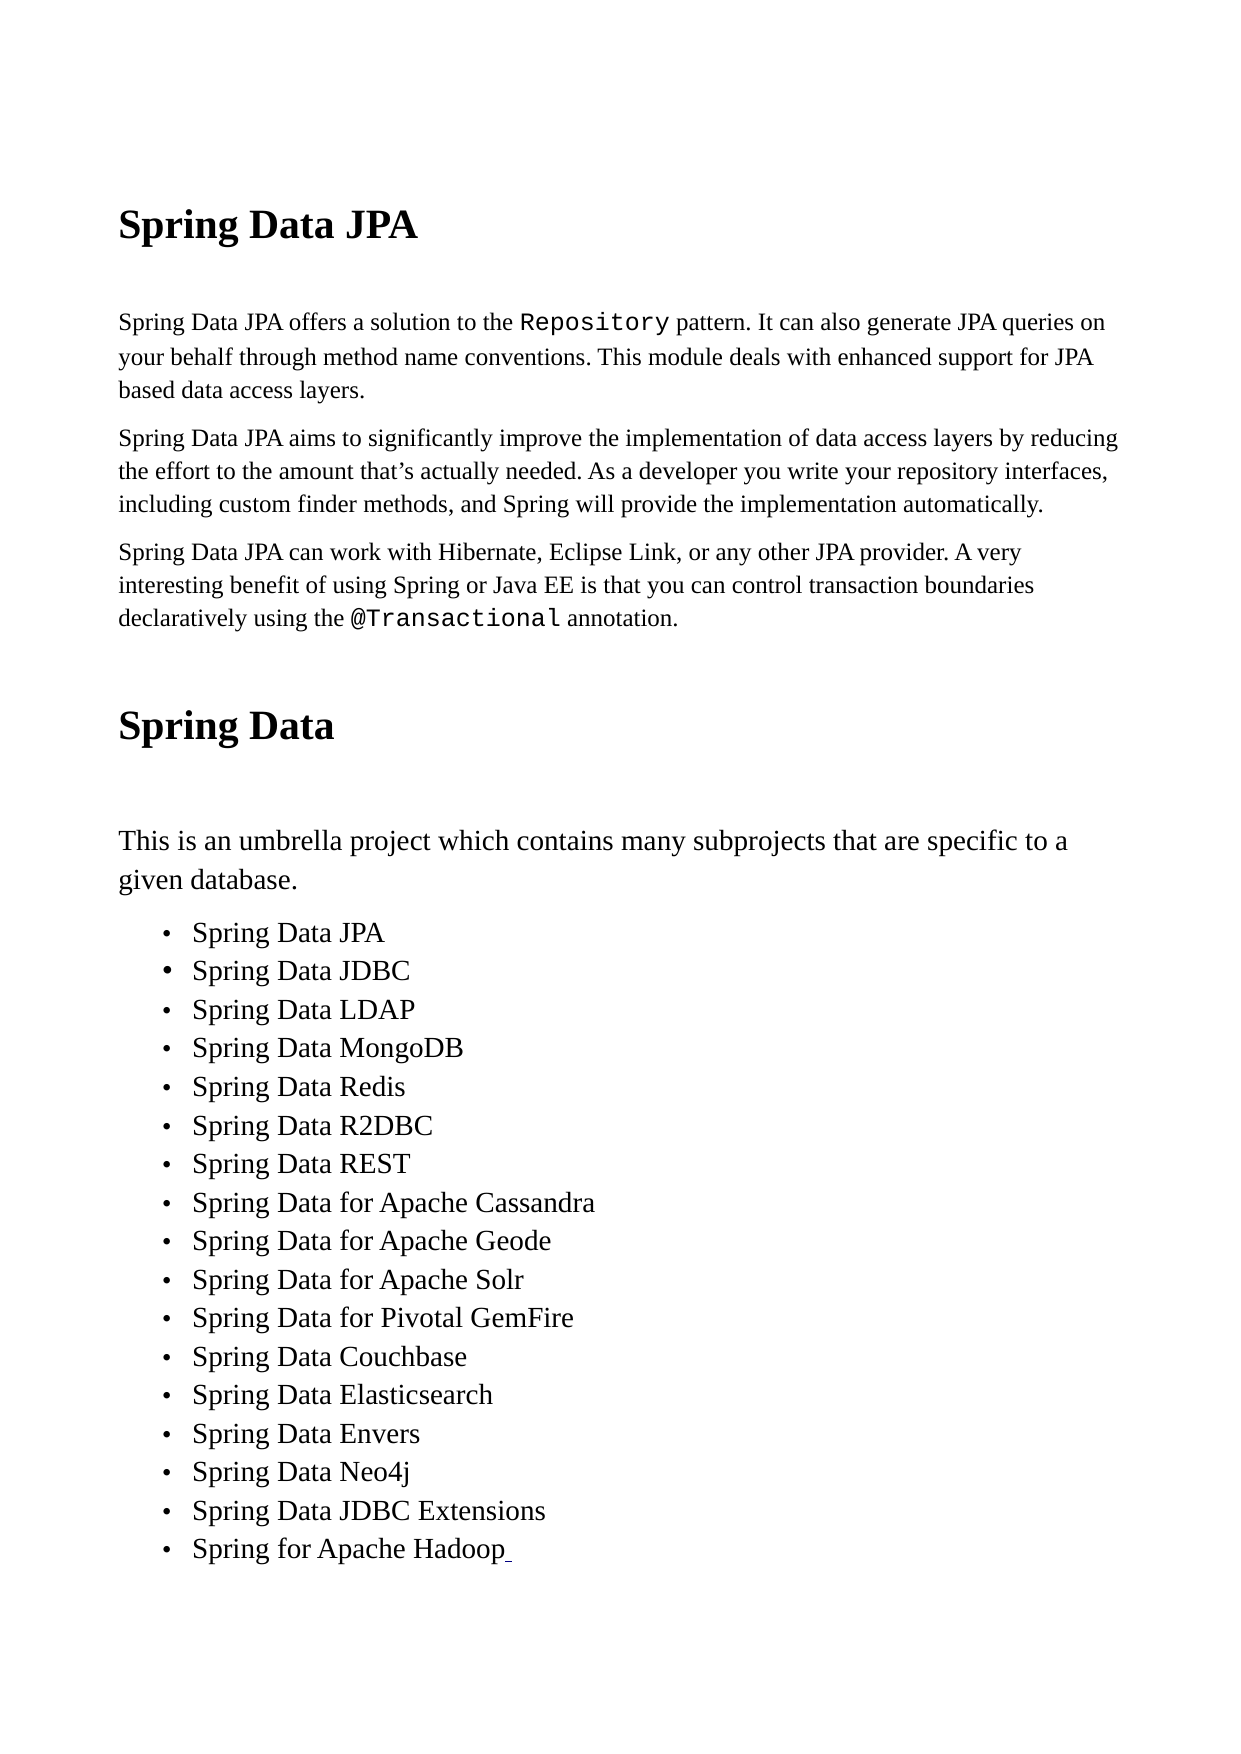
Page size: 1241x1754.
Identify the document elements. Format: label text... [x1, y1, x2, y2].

text Spring Data JPA can work with Hibernate, Eclipse Link, or any other JPA provider. A very interesting benefit of using Spring or Java EE is that you can control transaction boundaries declaratively using the @Transactional annotation. [118, 537, 1122, 634]
list Spring Data Redis [162, 1069, 1122, 1103]
list Spring Data for Apache Solr [162, 1262, 1122, 1295]
list Spring Data LDAP [162, 992, 1122, 1026]
list Spring Data for Apache Cassandra [162, 1185, 1122, 1218]
text Spring Data [118, 700, 1122, 748]
list Spring Data JDBC Extensions [162, 1493, 1122, 1527]
list Spring Data Neo4j [162, 1454, 1122, 1488]
list Spring Data REST [162, 1146, 1122, 1180]
list Spring Data for Pivotal GemFire [162, 1300, 1122, 1334]
list Spring Data Elasticsearch [162, 1377, 1122, 1411]
text Spring Data JPA offers a solution to the Repository pattern. It can also generate JPA queries on your behalf through method name conventions. This module deals with enhanced support for JPA based data access layers. [118, 307, 1122, 404]
list Spring Data R2DBC [162, 1108, 1122, 1141]
subtitle Spring Data JPA [118, 199, 1122, 247]
list Spring for Apache Hadoop [162, 1532, 1122, 1565]
list Spring Data Envers [162, 1416, 1122, 1449]
list Spring Data JPA [162, 915, 1122, 948]
list Spring Data JDBC [162, 953, 1122, 987]
text This is an umbrella project which contains many subprojects that are specific to a given database. [118, 823, 1122, 895]
text Spring Data JPA aims to significantly improve the implementation of data access layers by reducing the effort to the amount that’s actually needed. As a developer you write your repository interfaces, including custom finder methods, and Spring will provide the implementation automatically. [118, 423, 1122, 518]
list Spring Data MongoDB [162, 1031, 1122, 1064]
list Spring Data for Apache Geode [162, 1223, 1122, 1257]
list Spring Data Couchbase [162, 1339, 1122, 1372]
